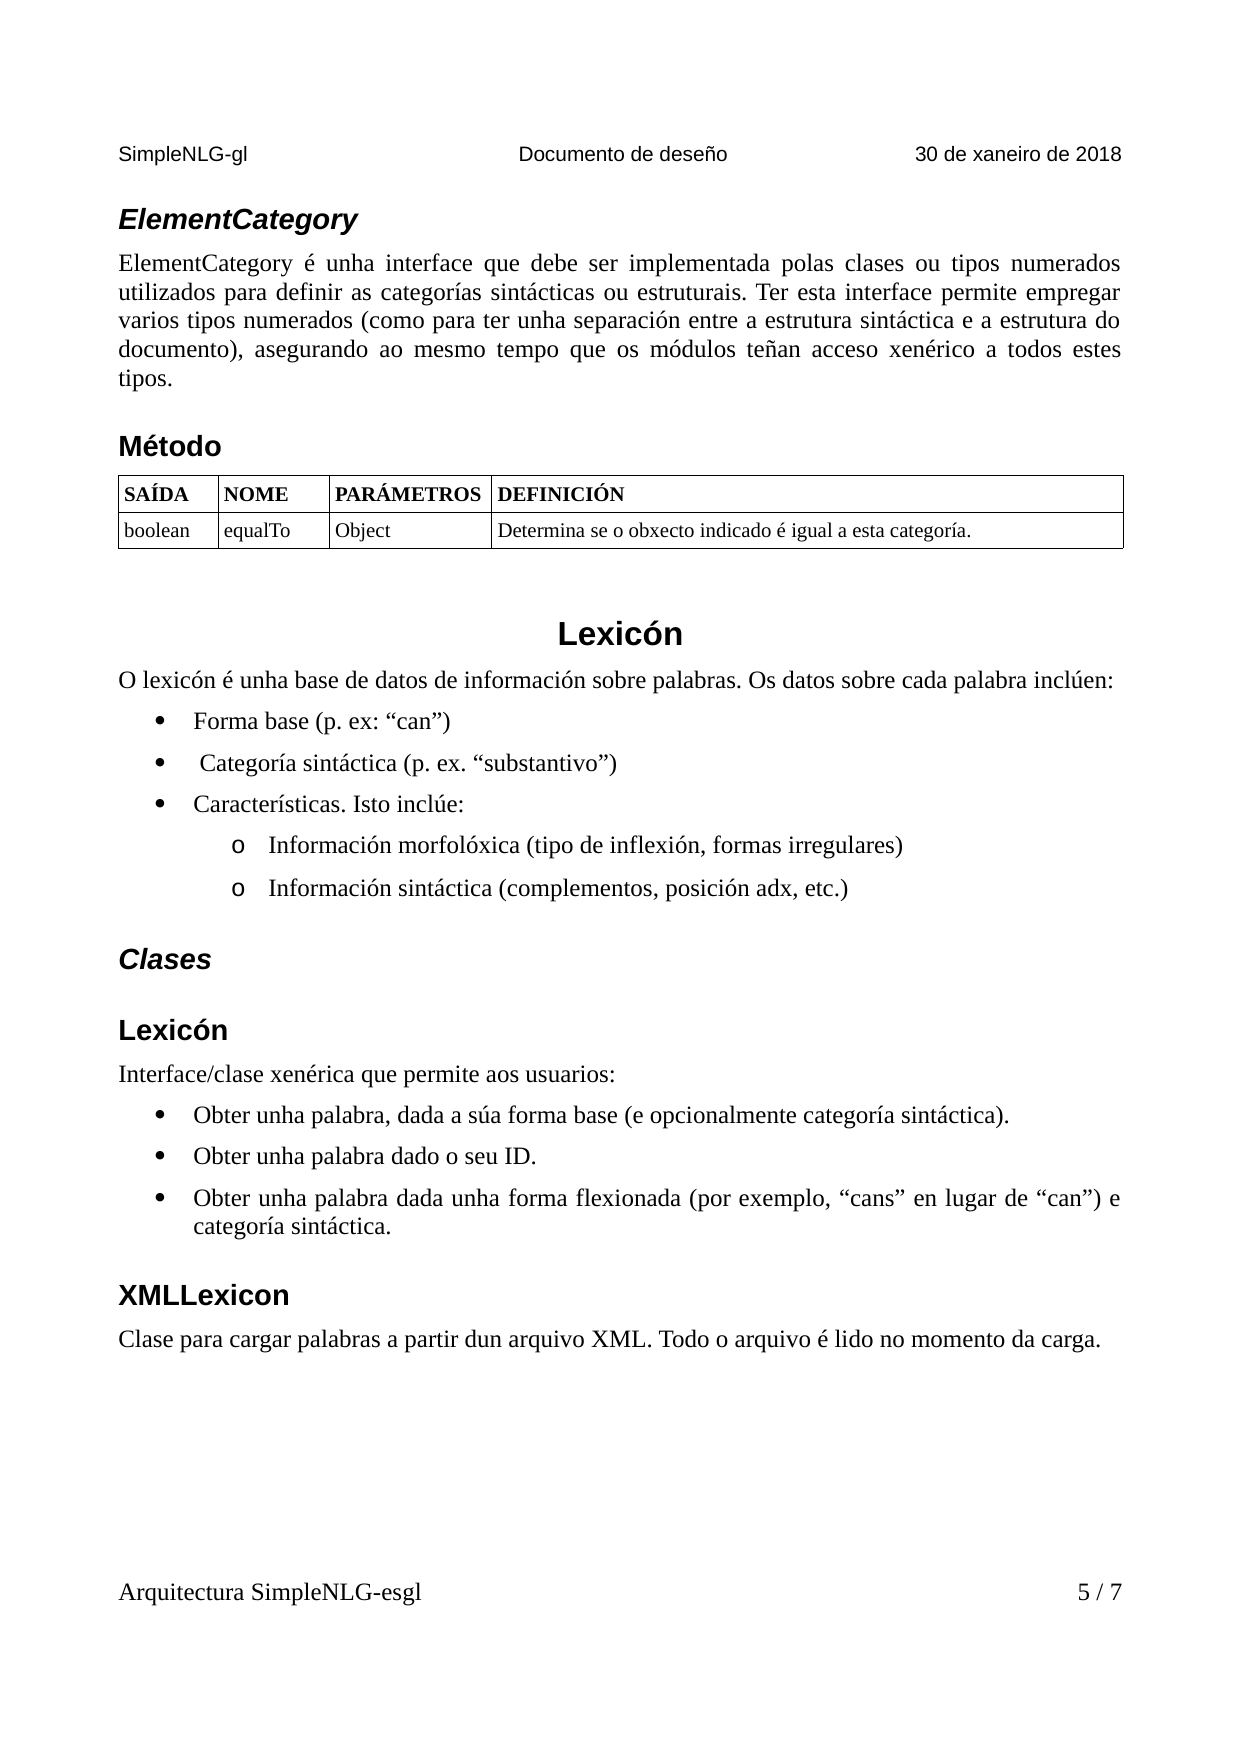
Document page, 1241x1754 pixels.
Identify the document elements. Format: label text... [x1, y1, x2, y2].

list Obter unha palabra dado o seu ID. [156, 1141, 1122, 1170]
table_header SAÍDA [119, 476, 218, 511]
subtitle Lexicón [118, 614, 1122, 653]
subtitle ElementCategory [118, 202, 1122, 236]
text Clase para cargar palabras a partir dun arquivo XML. Todo o arquivo é lido no momento da carga. [118, 1324, 1122, 1352]
subtitle Clases [118, 942, 1122, 975]
table_cell Determina se o obxecto indicado é igual a esta categoría. [492, 513, 1123, 547]
table_cell boolean [119, 513, 218, 547]
table_header PARÁMETROS [330, 476, 491, 511]
subtitle Método [118, 429, 1122, 463]
list Información morfolóxica (tipo de inflexión, formas irregulares) [231, 830, 1122, 861]
text ElementCategory é unha interface que debe ser implementada polas clases ou tipos numerados utilizados para definir as categorías sintácticas ou estruturais. Ter esta interface permite empregar varios tipos numerados (como para ter unha separación entre a estrutura sintáctica e a estrutura do documento), asegurando ao mesmo tempo que os módulos teñan acceso xenérico a todos estes tipos. [118, 248, 1122, 392]
subtitle XMLLexicon [118, 1278, 1122, 1311]
table_header NOME [219, 476, 329, 511]
text O lexicón é unha base de datos de información sobre palabras. Os datos sobre cada palabra inclúen: [118, 665, 1122, 694]
table_cell Object [330, 513, 491, 547]
list Categoría sintáctica (p. ex. “substantivo”) [156, 748, 1122, 776]
list Obter unha palabra dada unha forma flexionada (por exemplo, “cans” en lugar de “can”) e categoría sintáctica. [156, 1183, 1122, 1240]
table_cell equalTo [219, 513, 329, 547]
list Forma base (p. ex: “can”) [156, 706, 1122, 735]
list Información sintáctica (complementos, posición adx, etc.) [231, 873, 1122, 904]
text Interface/clase xenérica que permite aos usuarios: [118, 1059, 1122, 1088]
subtitle Lexicón [118, 1013, 1122, 1046]
table_header DEFINICIÓN [492, 476, 1123, 511]
list Características. Isto inclúe: [156, 789, 1122, 818]
list Obter unha palabra, dada a súa forma base (e opcionalmente categoría sintáctica). [156, 1100, 1122, 1129]
